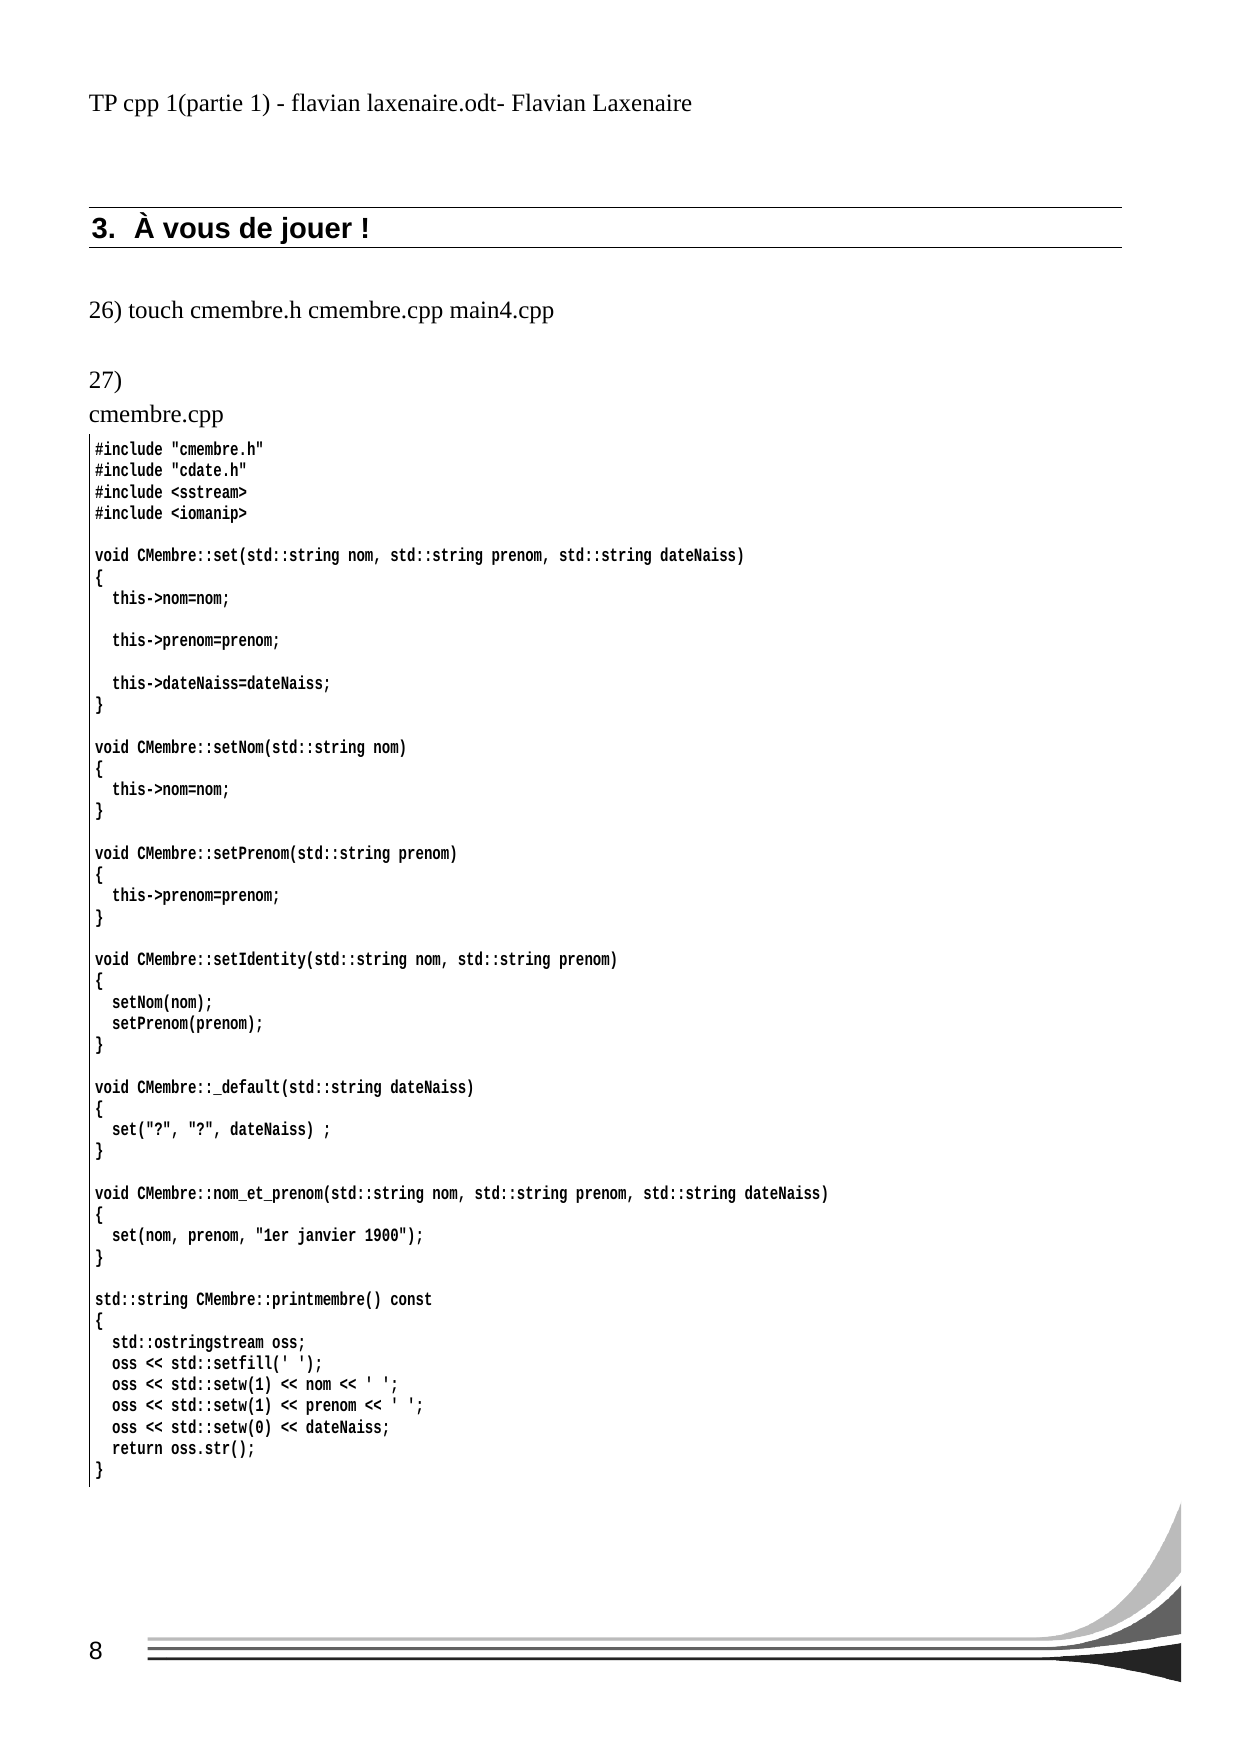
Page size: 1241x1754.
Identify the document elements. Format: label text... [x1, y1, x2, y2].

text } [90, 1035, 1122, 1056]
text } [90, 1460, 1122, 1487]
text oss << std::setw(0) << dateNaiss; [90, 1417, 1122, 1439]
text { [90, 971, 1122, 992]
text void CMembre::setIdentity(std::string nom, std::string prenom) [90, 950, 1122, 971]
text #include <iomanip> [90, 504, 1122, 525]
text this->prenom=prenom; [90, 631, 1122, 652]
text std::ostringstream oss; [90, 1332, 1122, 1354]
text { [90, 865, 1122, 886]
text void CMembre::nom_et_prenom(std::string nom, std::string prenom, std::string dateNaiss) [90, 1184, 1122, 1205]
text } [90, 801, 1122, 822]
text void CMembre::setPrenom(std::string prenom) [90, 844, 1122, 865]
text #include "cmembre.h" [90, 434, 1122, 461]
text setPrenom(prenom); [90, 1014, 1122, 1035]
text this->nom=nom; [90, 780, 1122, 801]
text { [90, 567, 1122, 589]
text } [90, 695, 1122, 716]
subtitle À vous de jouer ! [88, 208, 1122, 248]
text set("?", "?", dateNaiss) ; [90, 1120, 1122, 1141]
text oss << std::setw(1) << nom << ' '; [90, 1375, 1122, 1396]
picture [147, 1500, 1182, 1683]
text { [90, 1099, 1122, 1120]
text 27) [88, 365, 1122, 393]
text #include <sstream> [90, 482, 1122, 504]
text this->nom=nom; [90, 589, 1122, 610]
text cmembre.cpp [88, 399, 1122, 428]
text { [90, 759, 1122, 780]
text } [90, 1247, 1122, 1269]
text oss << std::setfill(' '); [90, 1354, 1122, 1375]
text this->dateNaiss=dateNaiss; [90, 674, 1122, 695]
text std::string CMembre::printmembre() const [90, 1290, 1122, 1311]
text return oss.str(); [90, 1439, 1122, 1460]
text set(nom, prenom, "1er janvier 1900"); [90, 1226, 1122, 1247]
text #include "cdate.h" [90, 461, 1122, 482]
text void CMembre::set(std::string nom, std::string prenom, std::string dateNaiss) [90, 546, 1122, 567]
text } [90, 907, 1122, 929]
text { [90, 1205, 1122, 1226]
text { [90, 1311, 1122, 1332]
text setNom(nom); [90, 992, 1122, 1014]
text this->prenom=prenom; [90, 886, 1122, 907]
text 26) touch cmembre.h cmembre.cpp main4.cpp [88, 295, 1122, 324]
text void CMembre::setNom(std::string nom) [90, 737, 1122, 759]
text void CMembre::_default(std::string dateNaiss) [90, 1077, 1122, 1099]
text oss << std::setw(1) << prenom << ' '; [90, 1396, 1122, 1417]
text } [90, 1141, 1122, 1162]
